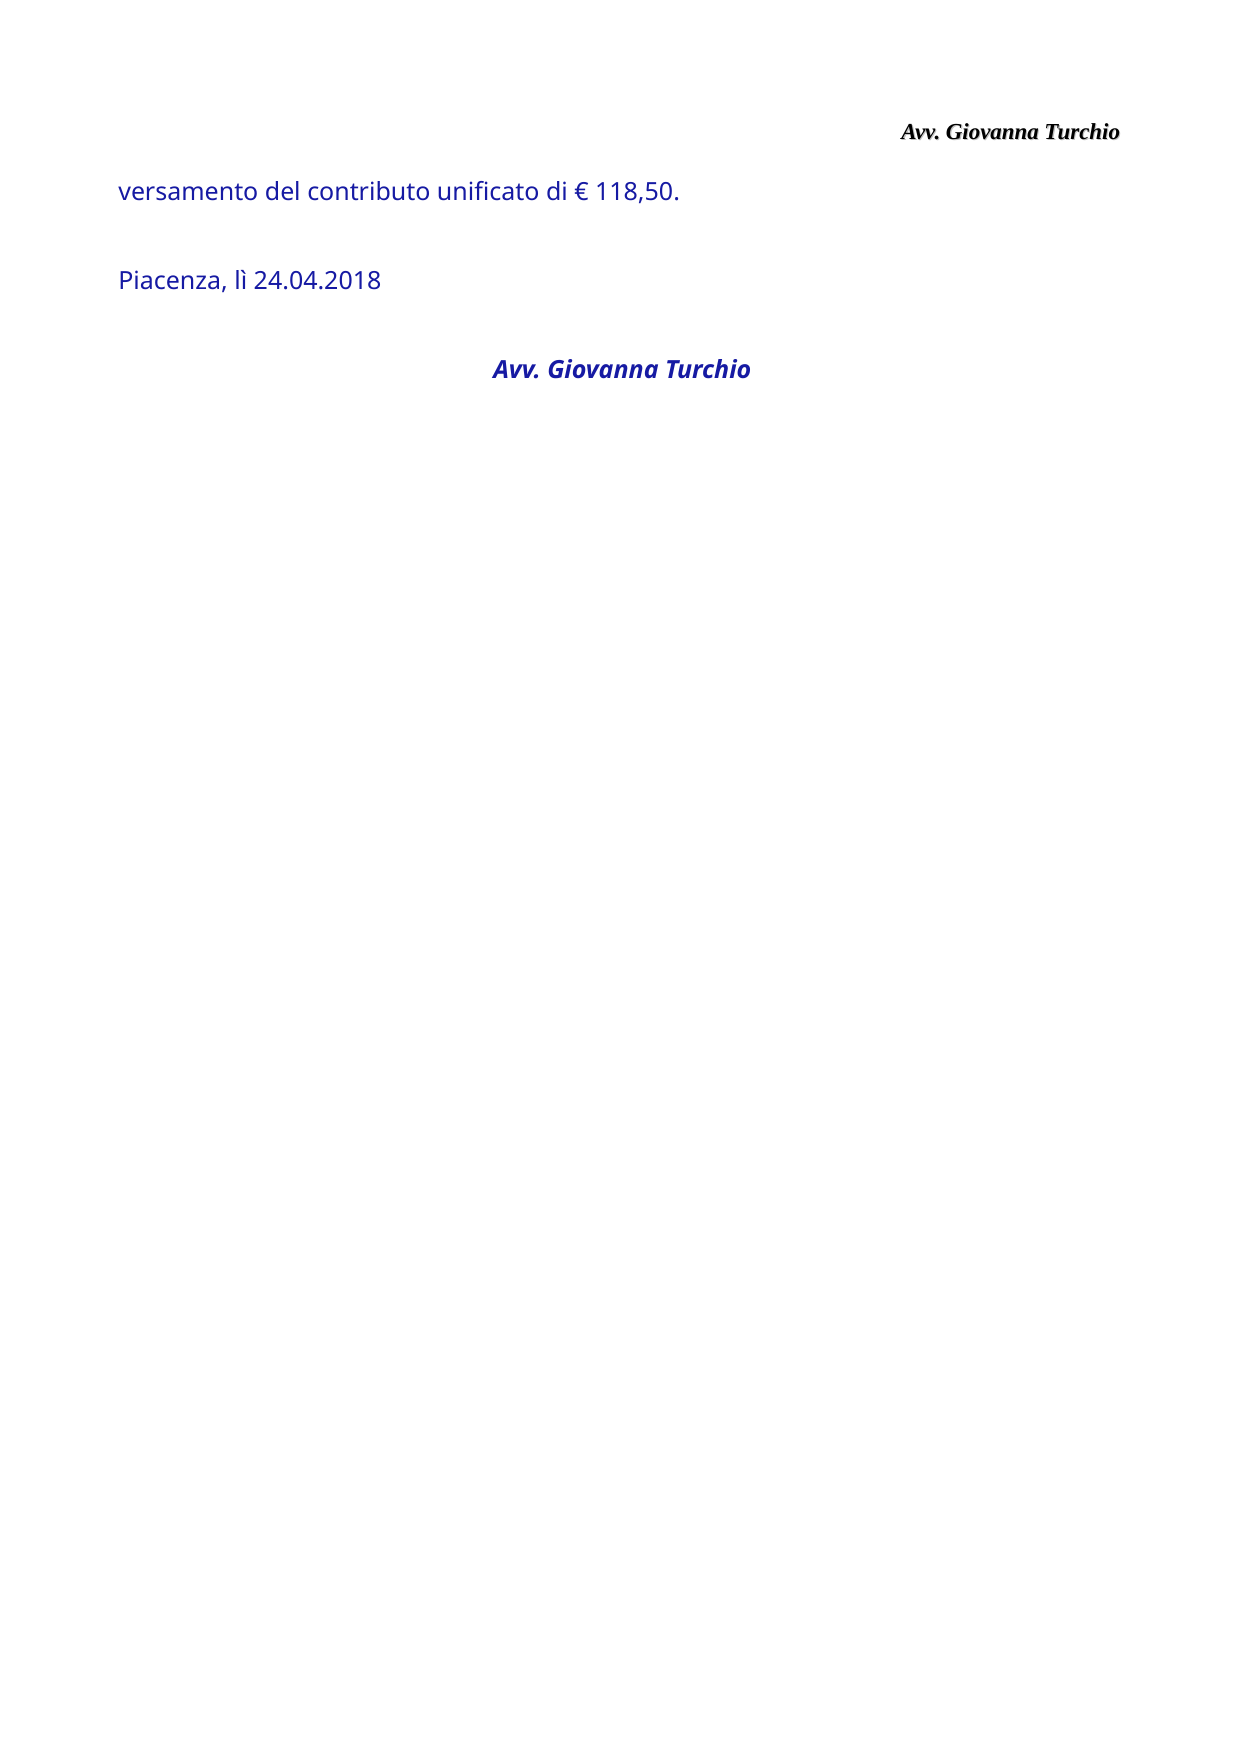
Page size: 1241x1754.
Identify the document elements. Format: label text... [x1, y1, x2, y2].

text Piacenza, lì 24.04.2018 [118, 263, 1122, 297]
text versamento del contributo unificato di € 118,50. [118, 174, 1122, 208]
text Avv. Giovanna Turchio [118, 352, 1122, 386]
